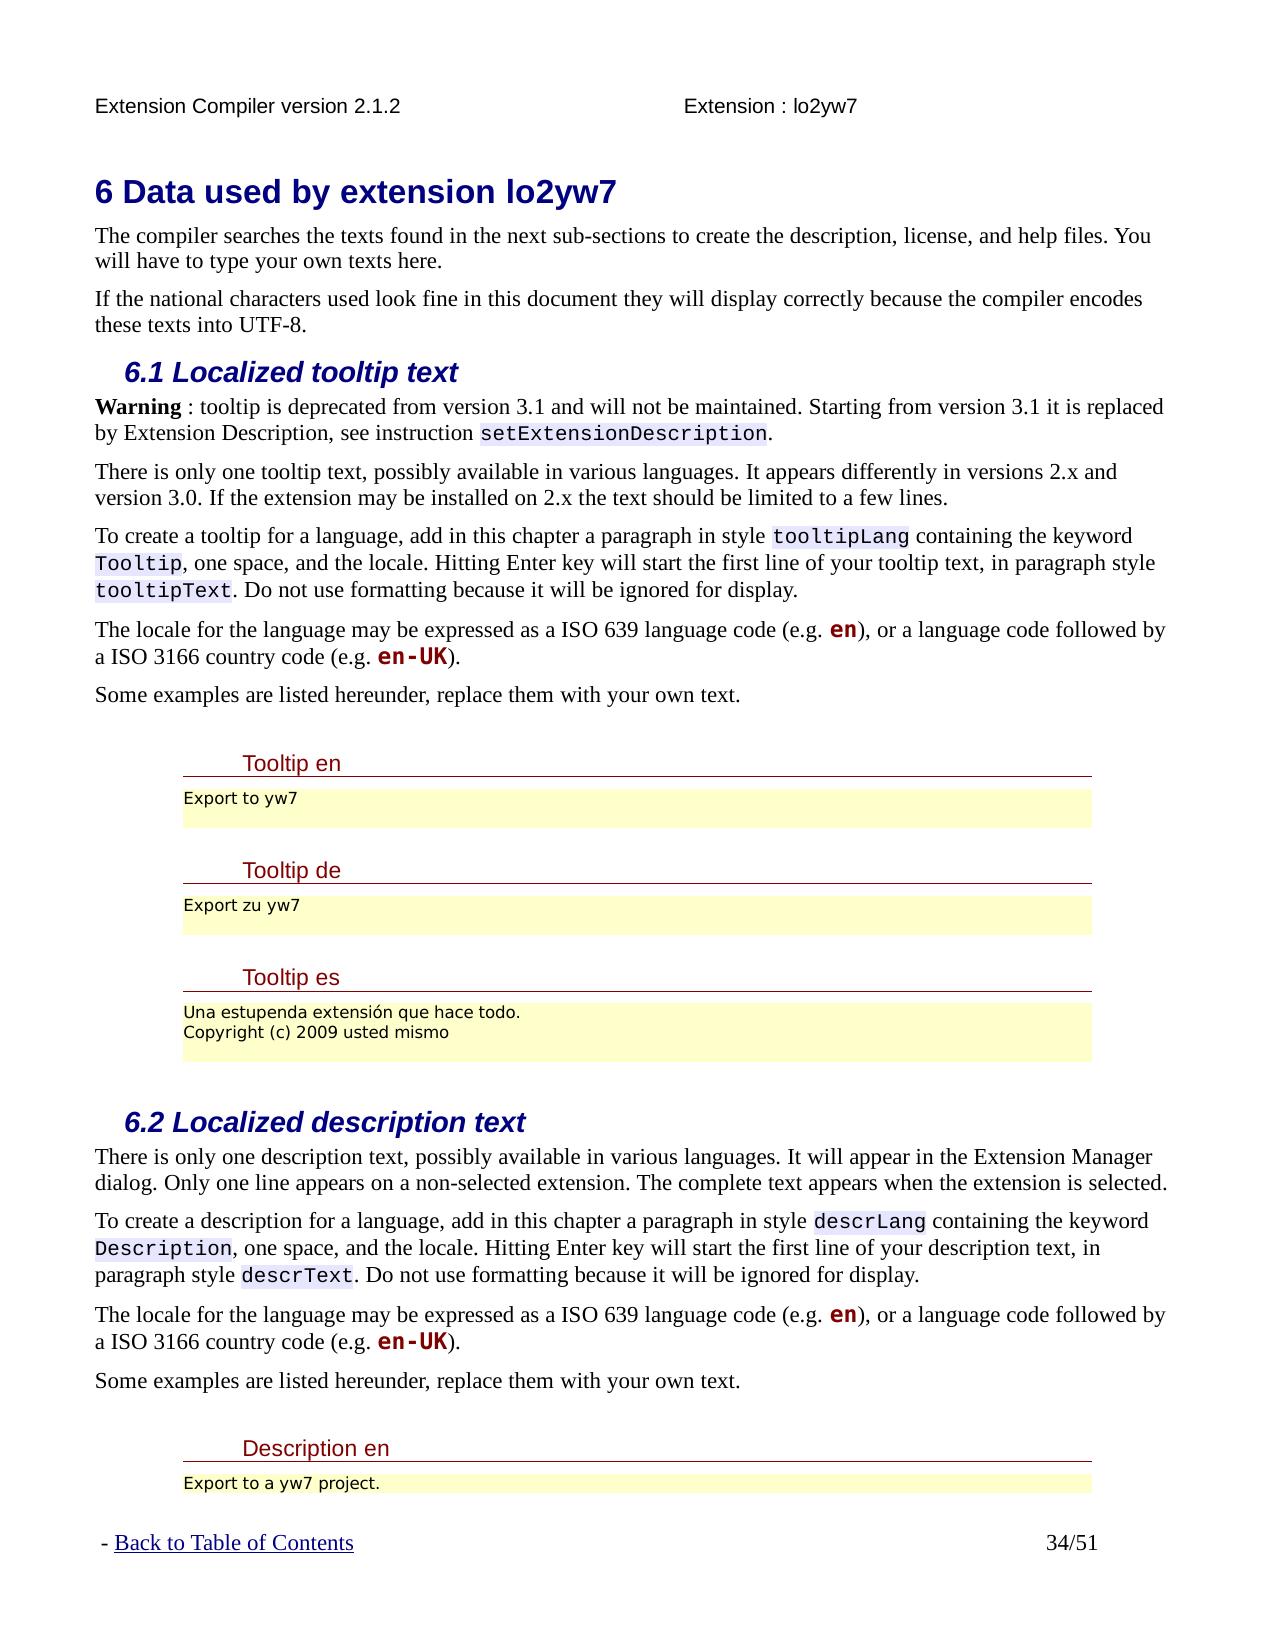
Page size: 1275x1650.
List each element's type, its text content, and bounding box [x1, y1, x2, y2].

text Tooltip de [183, 857, 1092, 883]
text To create a tooltip for a language, add in this chapter a paragraph in style tooltipLang containing the keyword Tooltip, one space, and the locale. Hitting Enter key will start the first line of your tooltip text, in paragraph style tooltipText. Do not use formatting because it will be ignored for display. [94, 522, 1181, 603]
text Some examples are listed hereunder, replace them with your own text. [94, 1368, 1181, 1393]
text To create a description for a language, add in this chapter a paragraph in style descrLang containing the keyword Description, one space, and the locale. Hitting Enter key will start the first line of your description text, in paragraph style descrText. Do not use formatting because it will be ignored for display. [94, 1208, 1181, 1289]
text Warning : tooltip is deprecated from version 3.1 and will not be maintained. Starting from version 3.1 it is replaced by Extension Description, see instruction setExtensionDescription. [94, 394, 1181, 446]
text There is only one tooltip text, possibly available in various languages. It appears differently in versions 2.x and version 3.0. If the extension may be installed on 2.x the text should be limited to a few lines. [94, 459, 1181, 510]
text There is only one description text, possibly available in various languages. It will appear in the Extension Manager dialog. Only one line appears on a non-selected extension. The complete text appears when the extension is selected. [94, 1144, 1181, 1195]
text Export to a yw7 project. [183, 1474, 1092, 1493]
text Some examples are listed hereunder, replace them with your own text. [94, 682, 1181, 708]
text Description en [183, 1435, 1092, 1461]
subtitle Localized tooltip text [124, 356, 1181, 388]
text The locale for the language may be expressed as a ISO 639 language code (e.g. en), or a language code followed by a ISO 3166 country code (e.g. en-UK). [94, 1301, 1181, 1355]
text The locale for the language may be expressed as a ISO 639 language code (e.g. en), or a language code followed by a ISO 3166 country code (e.g. en-UK). [94, 616, 1181, 670]
text Tooltip es [183, 964, 1092, 991]
text Una estupenda extensión que hace todo. [183, 1003, 1092, 1023]
text Copyright (c) 2009 usted mismo [183, 1023, 1092, 1042]
text Export to yw7 [183, 789, 1092, 808]
text Tooltip en [183, 750, 1092, 776]
text Export zu yw7 [183, 896, 1092, 916]
subtitle Data used by extension lo2yw7 [94, 172, 1181, 210]
text The compiler searches the texts found in the next sub-sections to create the description, license, and help files. You will have to type your own texts here. [94, 222, 1181, 273]
text If the national characters used look fine in this document they will display correctly because the compiler encodes these texts into UTF-8. [94, 286, 1181, 337]
subtitle Localized description text [124, 1106, 1181, 1138]
